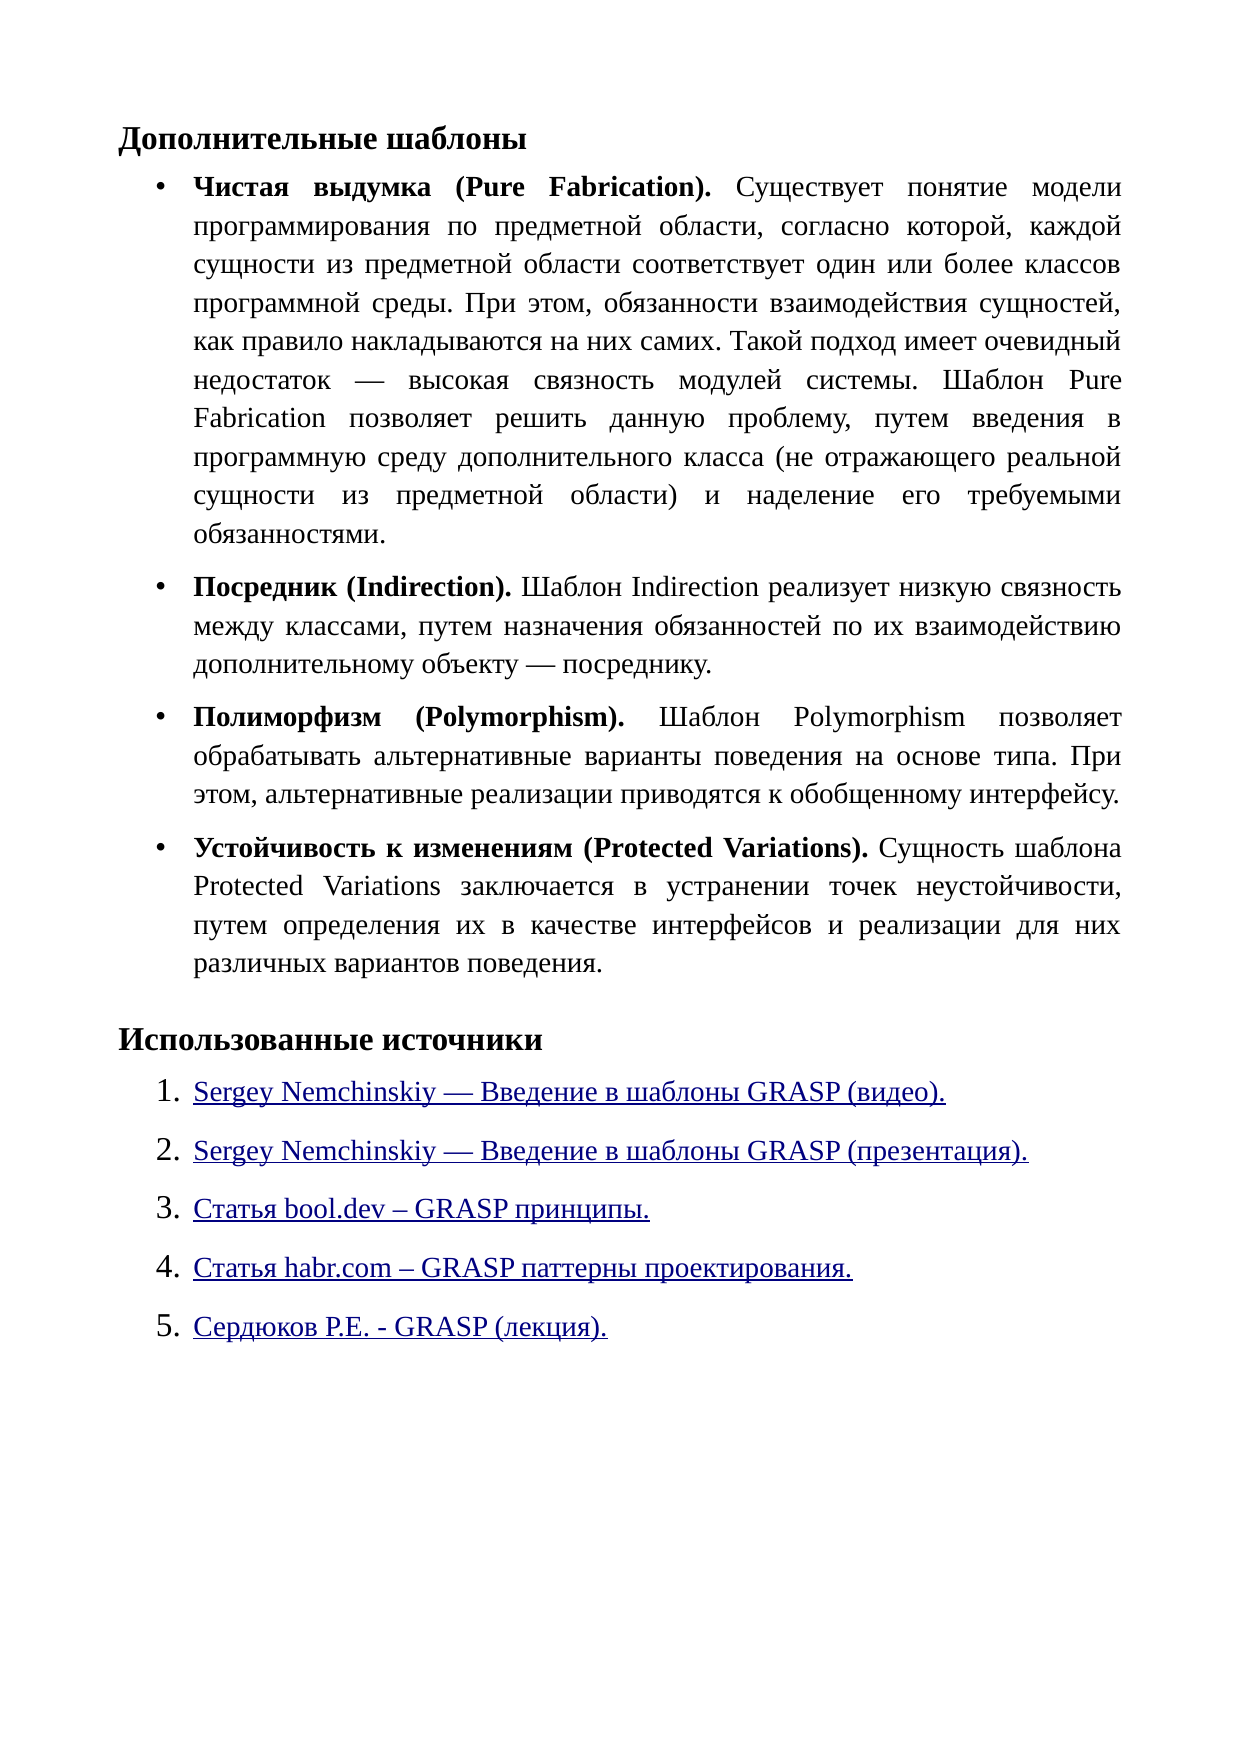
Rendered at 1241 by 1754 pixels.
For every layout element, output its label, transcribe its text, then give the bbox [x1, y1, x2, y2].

list Посредник (Indirection). Шаблон Indirection реализует низкую связность между классами, путем назначения обязанностей по их взаимодействию дополнительному объекту — посреднику. [156, 569, 1122, 680]
list Чистая выдумка (Pure Fabrication). Существует понятие модели программирования по предметной области, согласно которой, каждой сущности из предметной области соответствует один или более классов программной среды. При этом, обязанности взаимодействия сущностей, как правило накладываются на них самих. Такой подход имеет очевидный недостаток — высокая связность модулей системы. Шаблон Pure Fabrication позволяет решить данную проблему, путем введения в программную среду дополнительного класса (не отражающего реальной сущности из предметной области) и наделение его требуемыми обязанностями. [156, 169, 1122, 549]
list Sergey Nemchinskiy — Введение в шаблоны GRASP (презентация). [156, 1129, 1122, 1167]
list Сердюков Р.Е. - GRASP (лекция). [156, 1305, 1122, 1343]
list Устойчивость к изменениям (Protected Variations). Сущность шаблона Protected Variations заключается в устранении точек неустойчивости, путем определения их в качестве интерфейсов и реализации для них различных вариантов поведения. [156, 830, 1122, 979]
subtitle Дополнительные шаблоны [118, 118, 1122, 156]
list Статья bool.dev – GRASP принципы. [156, 1187, 1122, 1226]
list Sergey Nemchinskiy — Введение в шаблоны GRASP (видео). [156, 1070, 1122, 1108]
list Статья habr.com – GRASP паттерны проектирования. [156, 1246, 1122, 1284]
list Полиморфизм (Polymorphism). Шаблон Polymorphism позволяет обрабатывать альтернативные варианты поведения на основе типа. При этом, альтернативные реализации приводятся к обобщенному интерфейсу. [156, 699, 1122, 810]
subtitle Использованные источники [118, 1019, 1122, 1058]
